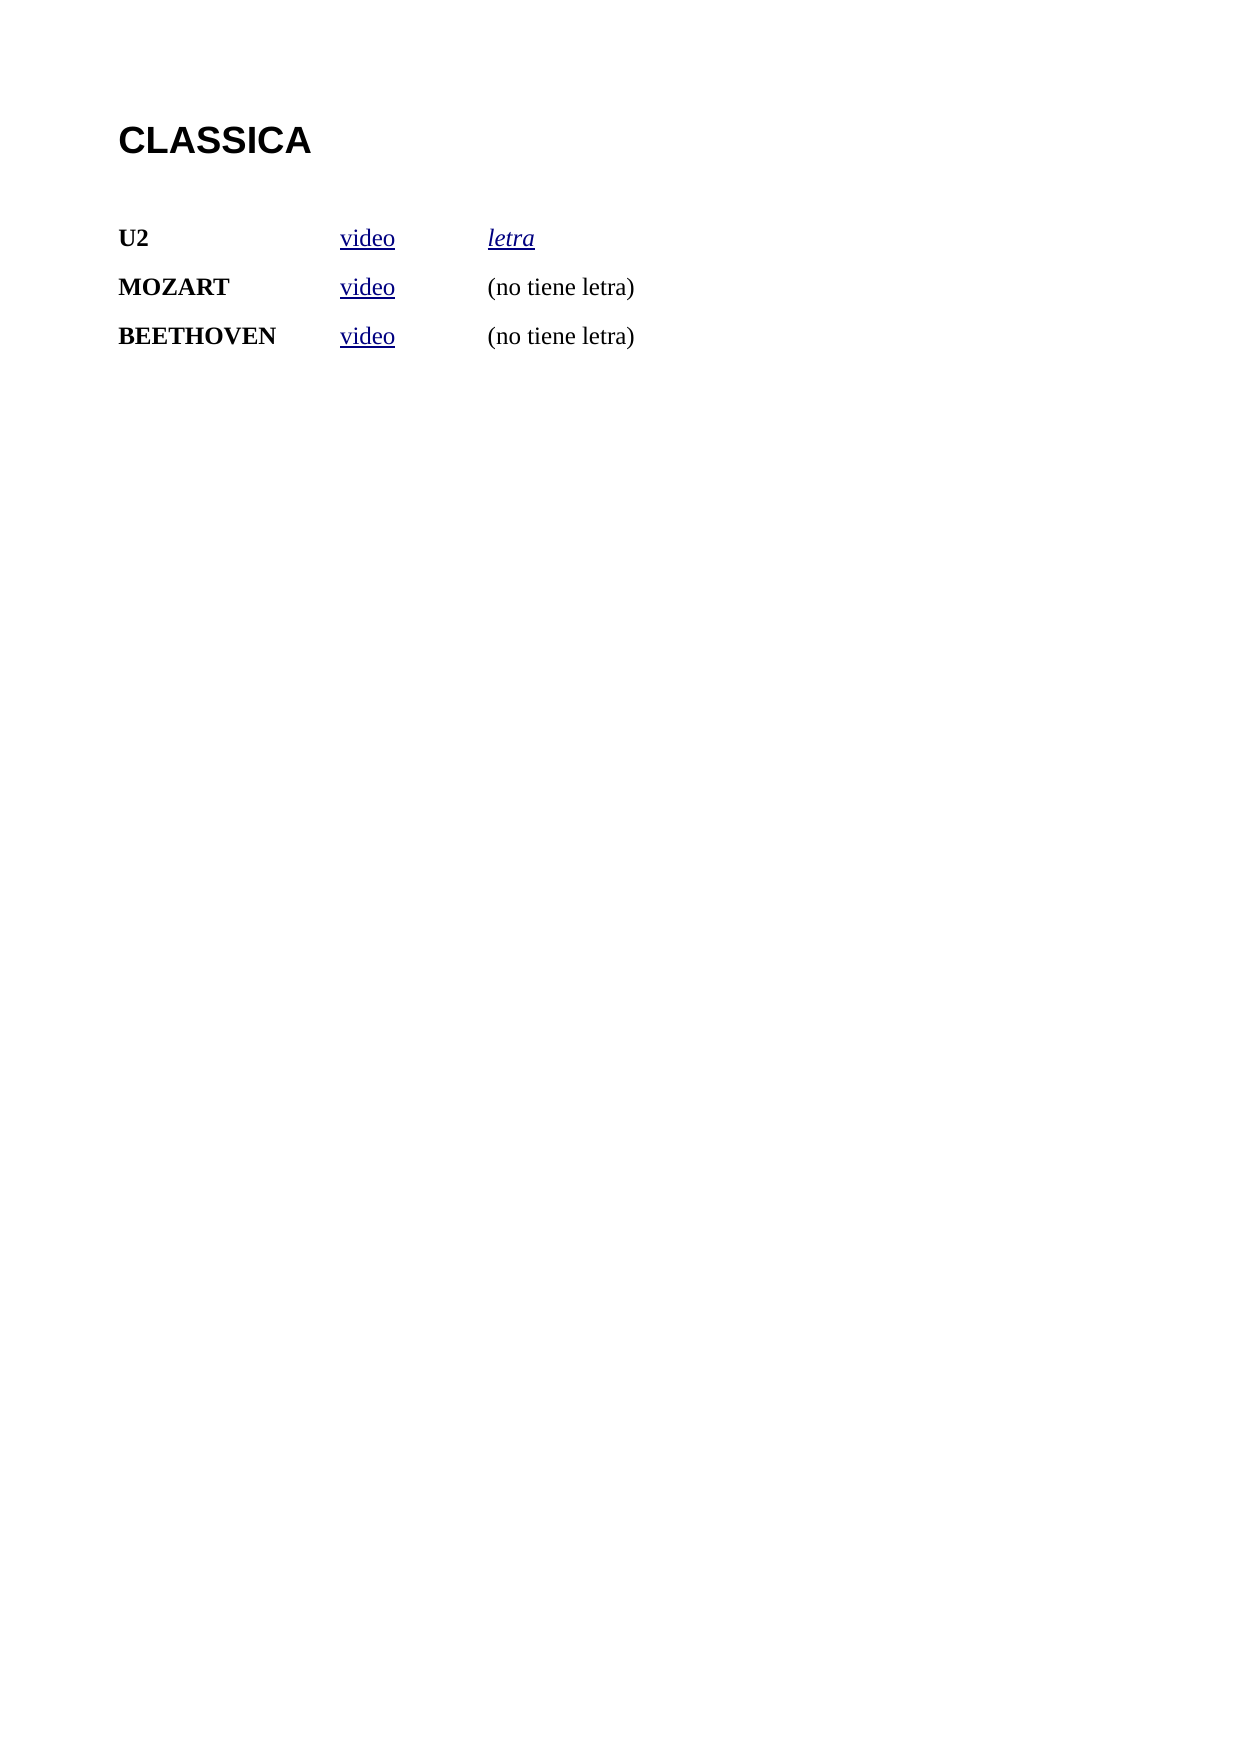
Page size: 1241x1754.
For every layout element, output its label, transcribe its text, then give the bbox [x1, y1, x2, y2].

text MOZART video (no tiene letra) [118, 272, 1122, 301]
text BEETHOVEN video (no tiene letra) [118, 321, 1122, 350]
subtitle CLASSICA [118, 118, 1122, 162]
text U2 video letra [118, 223, 1122, 252]
